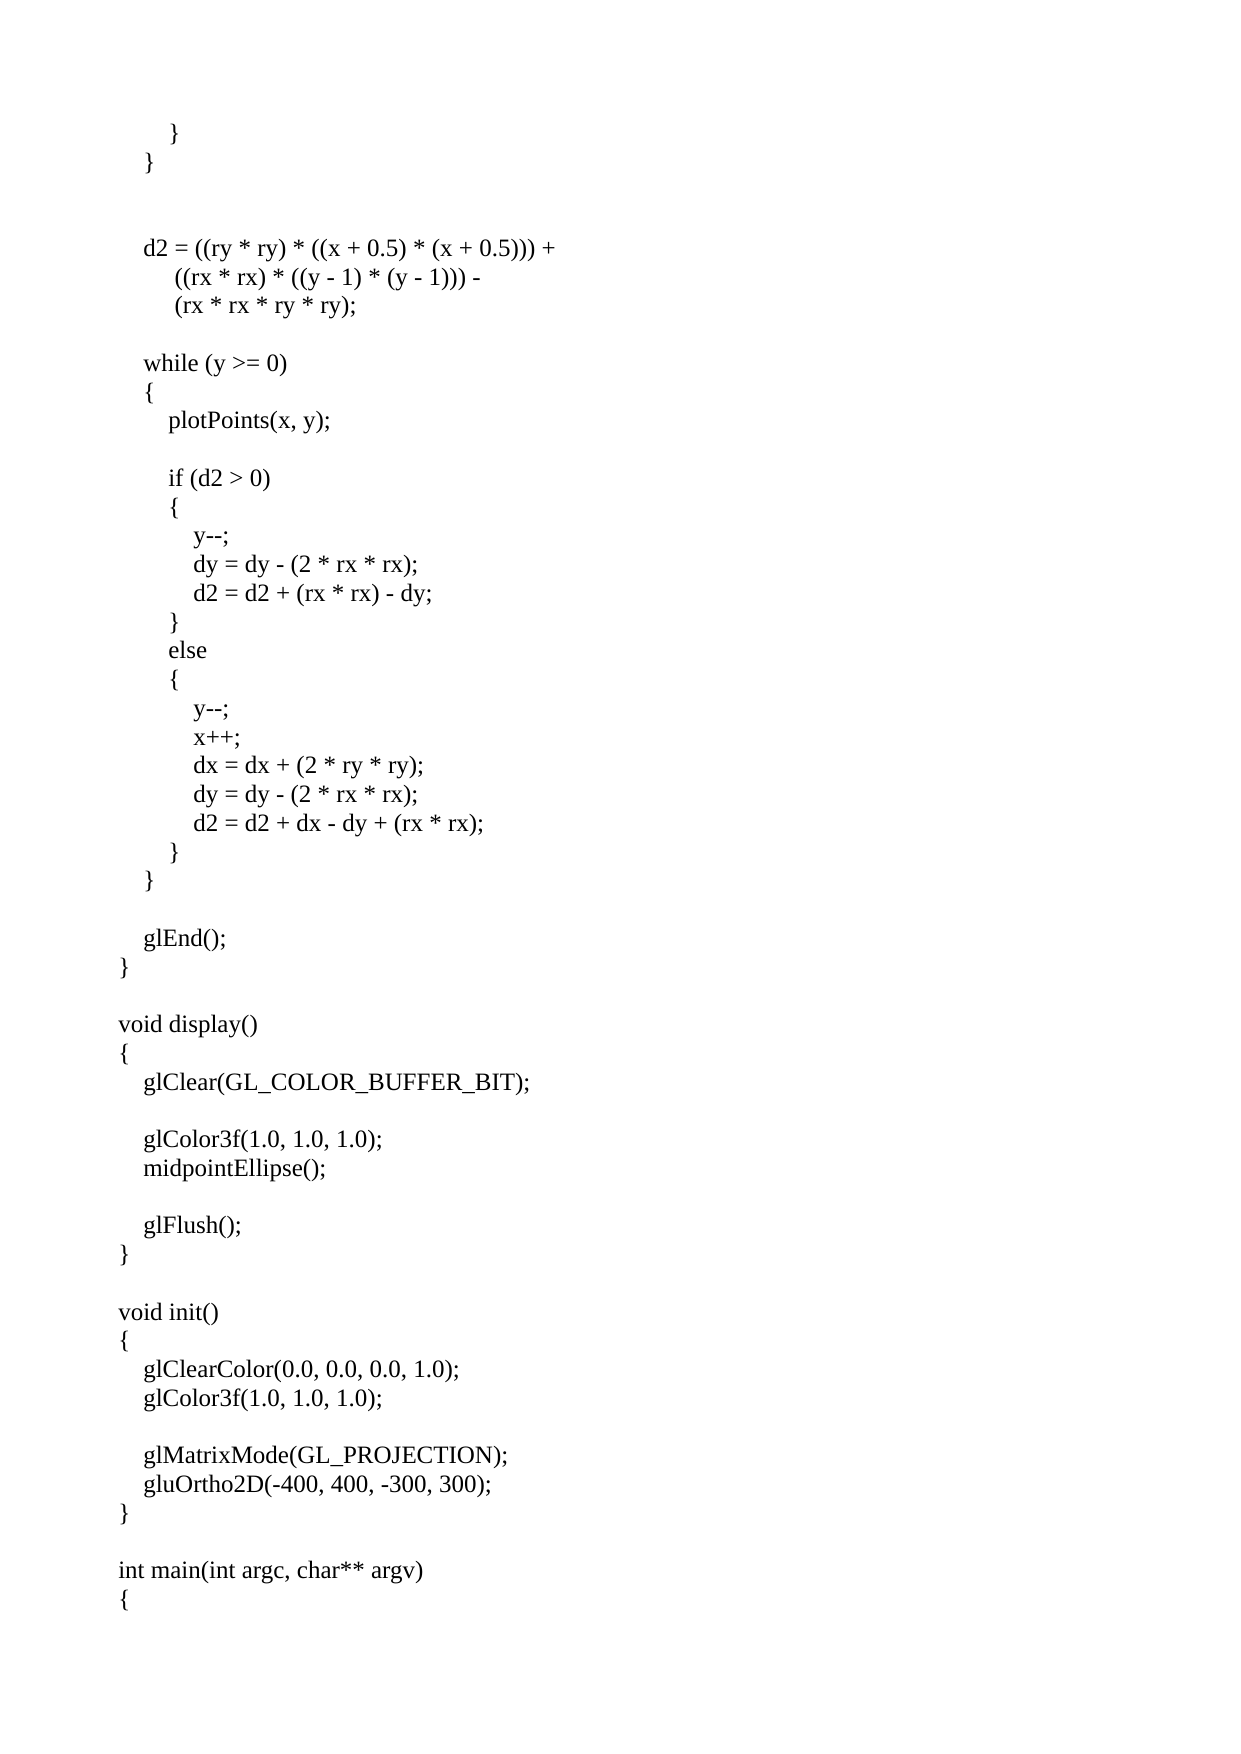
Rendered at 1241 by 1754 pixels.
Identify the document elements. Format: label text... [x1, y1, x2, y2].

text } [118, 837, 1122, 866]
text } [118, 952, 1122, 981]
text y--; [118, 693, 1122, 722]
text dy = dy - (2 * rx * rx); [118, 549, 1122, 578]
text glClear(GL_COLOR_BUFFER_BIT); [118, 1067, 1122, 1096]
text dx = dx + (2 * ry * ry); [118, 751, 1122, 779]
text int main(int argc, char** argv) [118, 1556, 1122, 1584]
text d2 = d2 + dx - dy + (rx * rx); [118, 808, 1122, 837]
text { [118, 1584, 1122, 1613]
text } [118, 1239, 1122, 1268]
text { [118, 1038, 1122, 1067]
text ((rx * rx) * ((y - 1) * (y - 1))) - [118, 262, 1122, 291]
text { [118, 377, 1122, 406]
text void display() [118, 1009, 1122, 1038]
text x++; [118, 722, 1122, 751]
text } [118, 1498, 1122, 1527]
text } [118, 147, 1122, 176]
text if (d2 > 0) [118, 463, 1122, 492]
text (rx * rx * ry * ry); [118, 291, 1122, 319]
text void init() [118, 1297, 1122, 1326]
text glMatrixMode(GL_PROJECTION); [118, 1441, 1122, 1469]
text { [118, 492, 1122, 521]
text midpointEllipse(); [118, 1153, 1122, 1182]
text d2 = ((ry * ry) * ((x + 0.5) * (x + 0.5))) + [118, 233, 1122, 262]
text } [118, 607, 1122, 636]
text glColor3f(1.0, 1.0, 1.0); [118, 1124, 1122, 1153]
text glEnd(); [118, 923, 1122, 952]
text y--; [118, 521, 1122, 549]
text plotPoints(x, y); [118, 406, 1122, 434]
text else [118, 636, 1122, 664]
text d2 = d2 + (rx * rx) - dy; [118, 578, 1122, 607]
text glClearColor(0.0, 0.0, 0.0, 1.0); [118, 1354, 1122, 1383]
text } [118, 866, 1122, 894]
text while (y >= 0) [118, 348, 1122, 377]
text dy = dy - (2 * rx * rx); [118, 779, 1122, 808]
text glFlush(); [118, 1211, 1122, 1239]
text } [118, 118, 1122, 147]
text { [118, 1326, 1122, 1354]
text glColor3f(1.0, 1.0, 1.0); [118, 1383, 1122, 1412]
text gluOrtho2D(-400, 400, -300, 300); [118, 1469, 1122, 1498]
text { [118, 664, 1122, 693]
